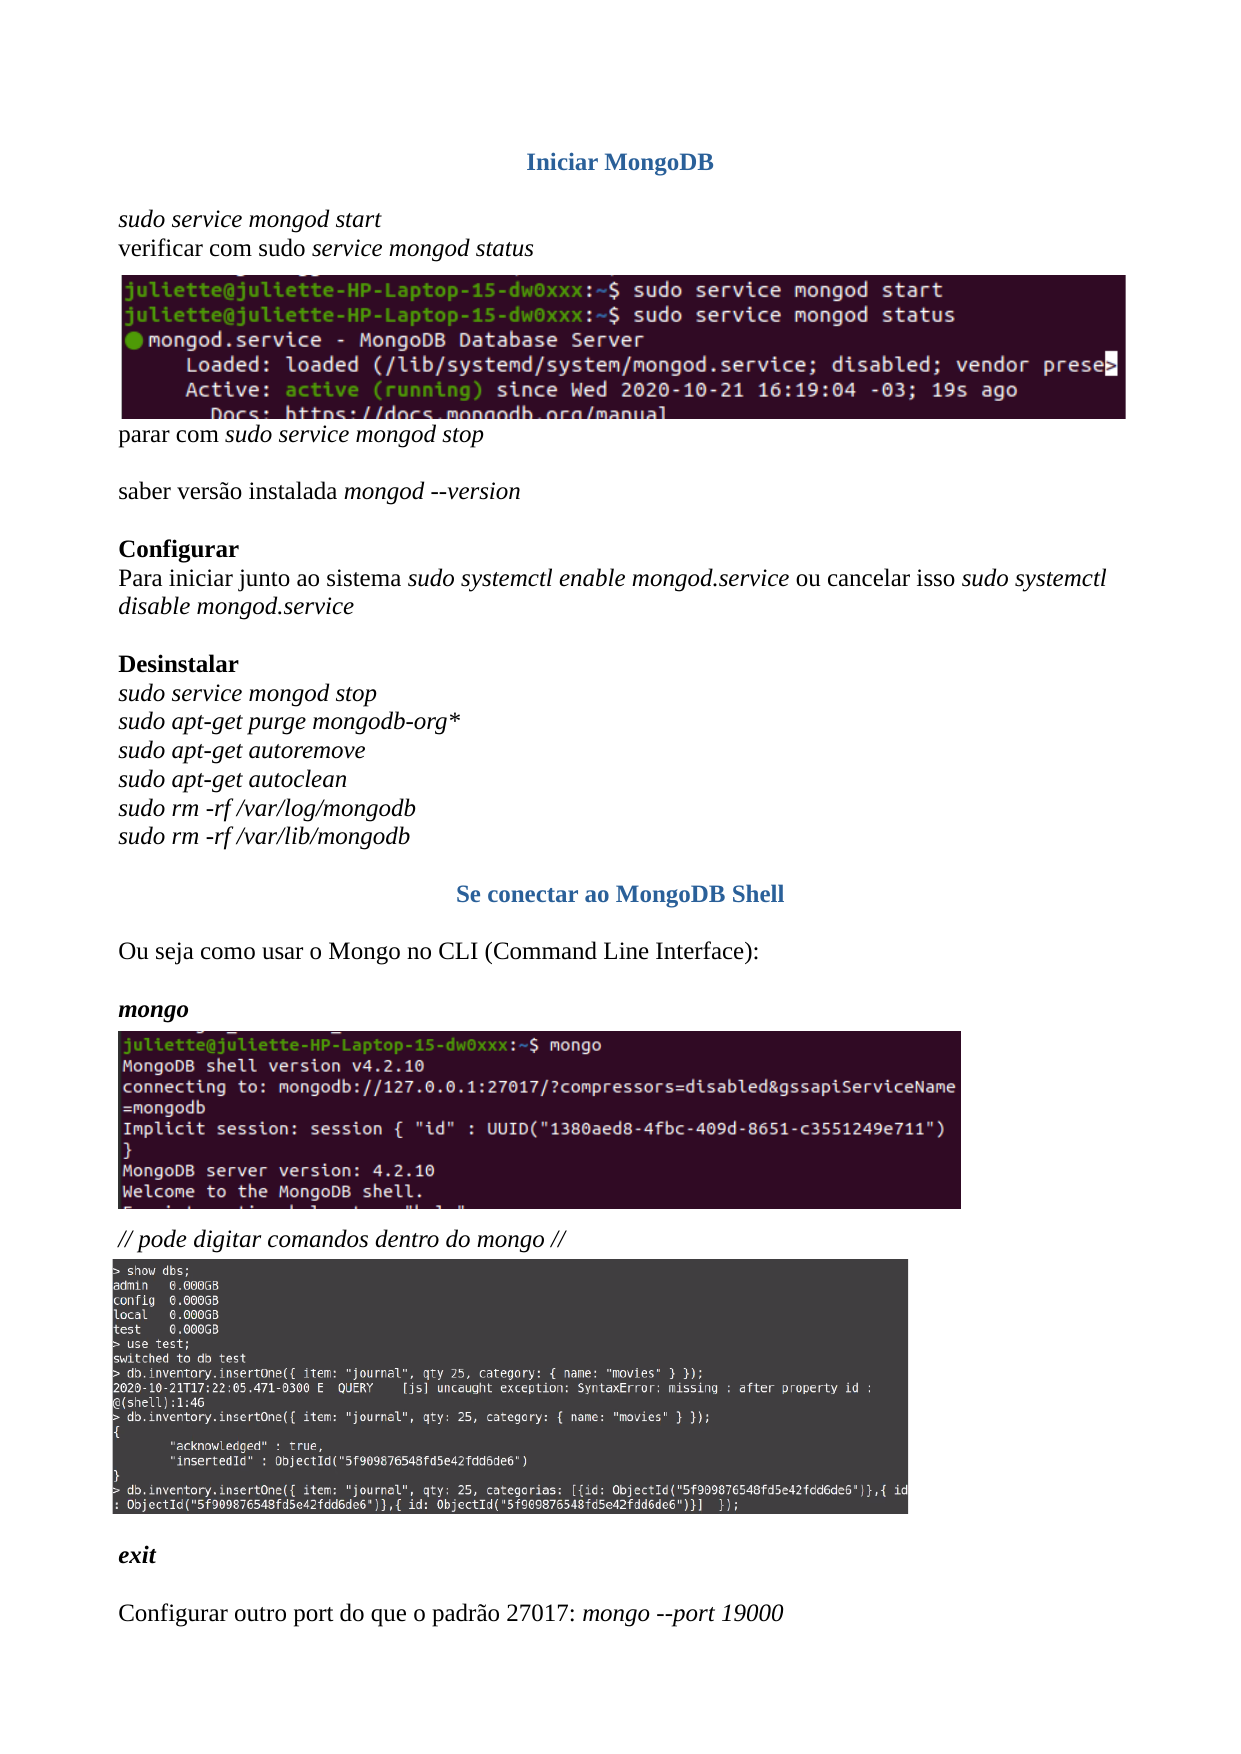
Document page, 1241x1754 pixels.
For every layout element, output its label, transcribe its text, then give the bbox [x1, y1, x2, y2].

text sudo service mongod start [118, 204, 1122, 233]
text sudo apt-get autoremove [118, 735, 1122, 764]
text sudo apt-get purge mongodb-org* [118, 706, 1122, 735]
text Ou seja como usar o Mongo no CLI (Command Line Interface): [118, 936, 1122, 965]
text sudo rm -rf /var/log/mongodb [118, 793, 1122, 821]
picture [118, 1031, 961, 1209]
text verificar com sudo service mongod status [118, 233, 1122, 262]
text Desinstalar [118, 649, 1122, 678]
text mongo [118, 994, 1122, 1023]
text exit [118, 1540, 1122, 1569]
text Configurar outro port do que o padrão 27017: mongo --port 19000 [118, 1598, 1122, 1626]
text Iniciar MongoDB [118, 147, 1122, 176]
picture [112, 1259, 909, 1514]
text sudo service mongod stop [118, 678, 1122, 706]
text sudo rm -rf /var/lib/mongodb [118, 821, 1122, 850]
text Se conectar ao MongoDB Shell [118, 879, 1122, 908]
picture [121, 275, 1126, 419]
text sudo apt-get autoclean [118, 764, 1122, 793]
text saber versão instalada mongod --version [118, 476, 1122, 505]
text Para iniciar junto ao sistema sudo systemctl enable mongod.service ou cancelar isso sudo systemctl disable mongod.service [118, 563, 1122, 620]
text Configurar [118, 534, 1122, 563]
text parar com sudo service mongod stop [118, 262, 1122, 448]
text // pode digitar comandos dentro do mongo // [118, 1224, 1122, 1253]
